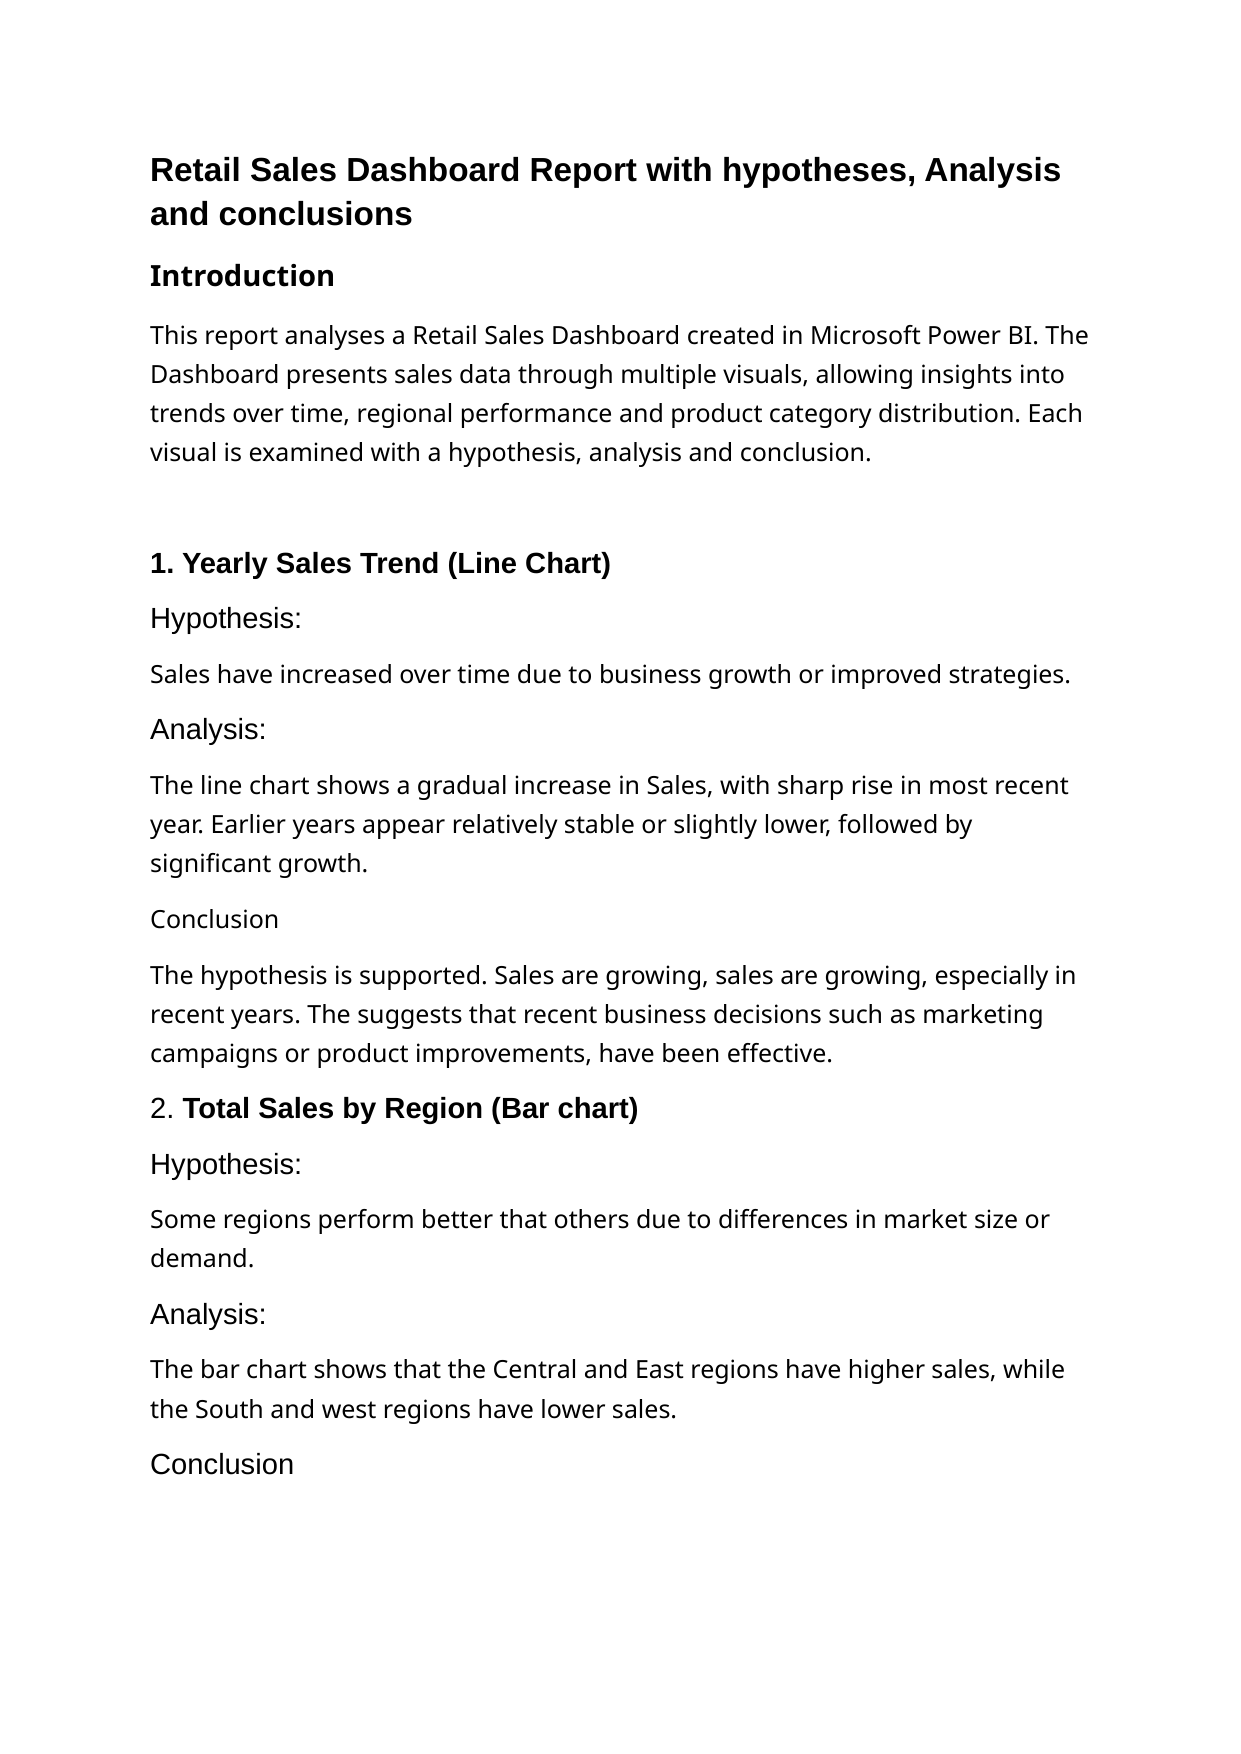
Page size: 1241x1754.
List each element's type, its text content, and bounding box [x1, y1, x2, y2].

text Conclusion [150, 1447, 1090, 1481]
text The bar chart shows that the Central and East regions have higher sales, while the South and west regions have lower sales. [150, 1352, 1090, 1425]
text 1. Yearly Sales Trend (Line Chart) [150, 546, 1090, 579]
text Conclusion [150, 901, 1090, 936]
text Retail Sales Dashboard Report with hypotheses, Analysis and conclusions [150, 150, 1090, 233]
text Hypothesis: [150, 1147, 1090, 1180]
text Sales have increased over time due to business growth or improved strategies. [150, 656, 1090, 690]
text Some regions perform better that others due to differences in market size or demand. [150, 1202, 1090, 1275]
text Introduction [150, 255, 1090, 295]
text Analysis: [150, 1297, 1090, 1330]
text Hypothesis: [150, 601, 1090, 634]
text The hypothesis is supported. Sales are growing, sales are growing, especially in recent years. The suggests that recent business decisions such as marketing campaigns or product improvements, have been effective. [150, 957, 1090, 1070]
text This report analyses a Retail Sales Dashboard created in Microsoft Power BI. The Dashboard presents sales data through multiple visuals, allowing insights into trends over time, regional performance and product category distribution. Each visual is examined with a hypothesis, analysis and conclusion. [150, 317, 1090, 469]
text Analysis: [150, 712, 1090, 746]
text 2. Total Sales by Region (Bar chart) [150, 1091, 1090, 1125]
text The line chart shows a gradual increase in Sales, with sharp rise in most recent year. Earlier years appear relatively stable or slightly lower, followed by significant growth. [150, 767, 1090, 880]
